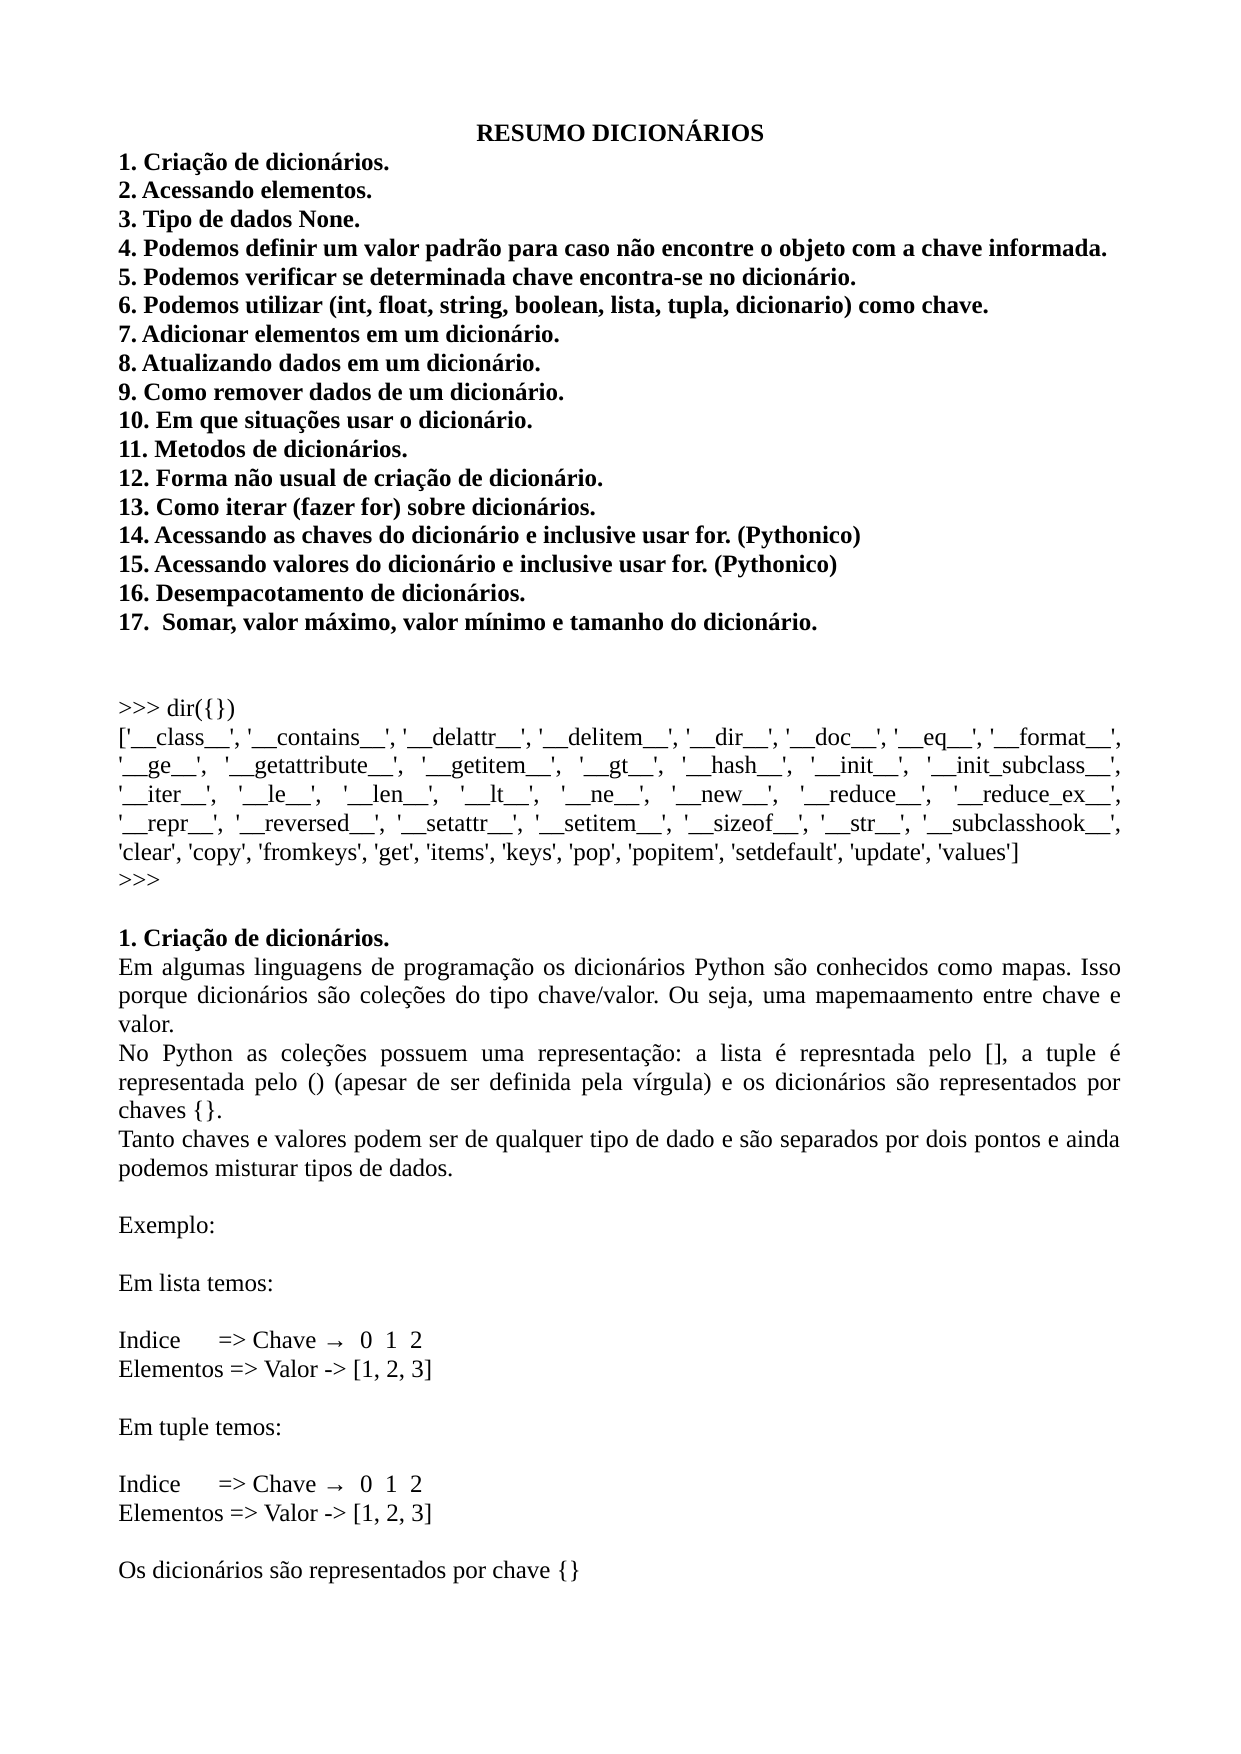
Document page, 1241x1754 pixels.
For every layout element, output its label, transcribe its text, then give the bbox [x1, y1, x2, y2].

text RESUMO DICIONÁRIOS [118, 118, 1122, 147]
text ['__class__', '__contains__', '__delattr__', '__delitem__', '__dir__', '__doc__', '__eq__', '__format__', '__ge__', '__getattribute__', '__getitem__', '__gt__', '__hash__', '__init__', '__init_subclass__', '__iter__', '__le__', '__len__', '__lt__', '__ne__', '__new__', '__reduce__', '__reduce_ex__', '__repr__', '__reversed__', '__setattr__', '__setitem__', '__sizeof__', '__str__', '__subclasshook__', 'clear', 'copy', 'fromkeys', 'get', 'items', 'keys', 'pop', 'popitem', 'setdefault', 'update', 'values'] [118, 722, 1122, 866]
text 2. Acessando elementos. [118, 176, 1122, 204]
text 8. Atualizando dados em um dicionário. [118, 348, 1122, 377]
text Elementos => Valor -> [1, 2, 3] [118, 1498, 1122, 1527]
text 6. Podemos utilizar (int, float, string, boolean, lista, tupla, dicionario) como chave. [118, 291, 1122, 319]
text Indice => Chave → 0 1 2 [118, 1326, 1122, 1354]
text 16. Desempacotamento de dicionários. [118, 578, 1122, 607]
text Exemplo: [118, 1211, 1122, 1239]
text 5. Podemos verificar se determinada chave encontra-se no dicionário. [118, 262, 1122, 291]
text 7. Adicionar elementos em um dicionário. [118, 319, 1122, 348]
text 3. Tipo de dados None. [118, 204, 1122, 233]
text 12. Forma não usual de criação de dicionário. [118, 463, 1122, 492]
text 4. Podemos definir um valor padrão para caso não encontre o objeto com a chave informada. [118, 233, 1122, 262]
text 11. Metodos de dicionários. [118, 434, 1122, 463]
text 13. Como iterar (fazer for) sobre dicionários. [118, 492, 1122, 521]
text 15. Acessando valores do dicionário e inclusive usar for. (Pythonico) [118, 549, 1122, 578]
text Os dicionários são representados por chave {} [118, 1556, 1122, 1584]
text 1. Criação de dicionários. [118, 923, 1122, 952]
text Em algumas linguagens de programação os dicionários Python são conhecidos como mapas. Isso porque dicionários são coleções do tipo chave/valor. Ou seja, uma mapemaamento entre chave e valor. [118, 952, 1122, 1038]
text Tanto chaves e valores podem ser de qualquer tipo de dado e são separados por dois pontos e ainda podemos misturar tipos de dados. [118, 1124, 1122, 1182]
text 1. Criação de dicionários. [118, 147, 1122, 176]
text Elementos => Valor -> [1, 2, 3] [118, 1354, 1122, 1383]
text 9. Como remover dados de um dicionário. [118, 377, 1122, 406]
text Em tuple temos: [118, 1412, 1122, 1441]
text >>> dir({}) [118, 693, 1122, 722]
text 14. Acessando as chaves do dicionário e inclusive usar for. (Pythonico) [118, 521, 1122, 549]
text 10. Em que situações usar o dicionário. [118, 406, 1122, 434]
text No Python as coleções possuem uma representação: a lista é represntada pelo [], a tuple é representada pelo () (apesar de ser definida pela vírgula) e os dicionários são representados por chaves {}. [118, 1038, 1122, 1124]
text >>> [118, 866, 1122, 894]
text 17. Somar, valor máximo, valor mínimo e tamanho do dicionário. [118, 607, 1122, 636]
text Indice => Chave → 0 1 2 [118, 1469, 1122, 1498]
text Em lista temos: [118, 1268, 1122, 1297]
